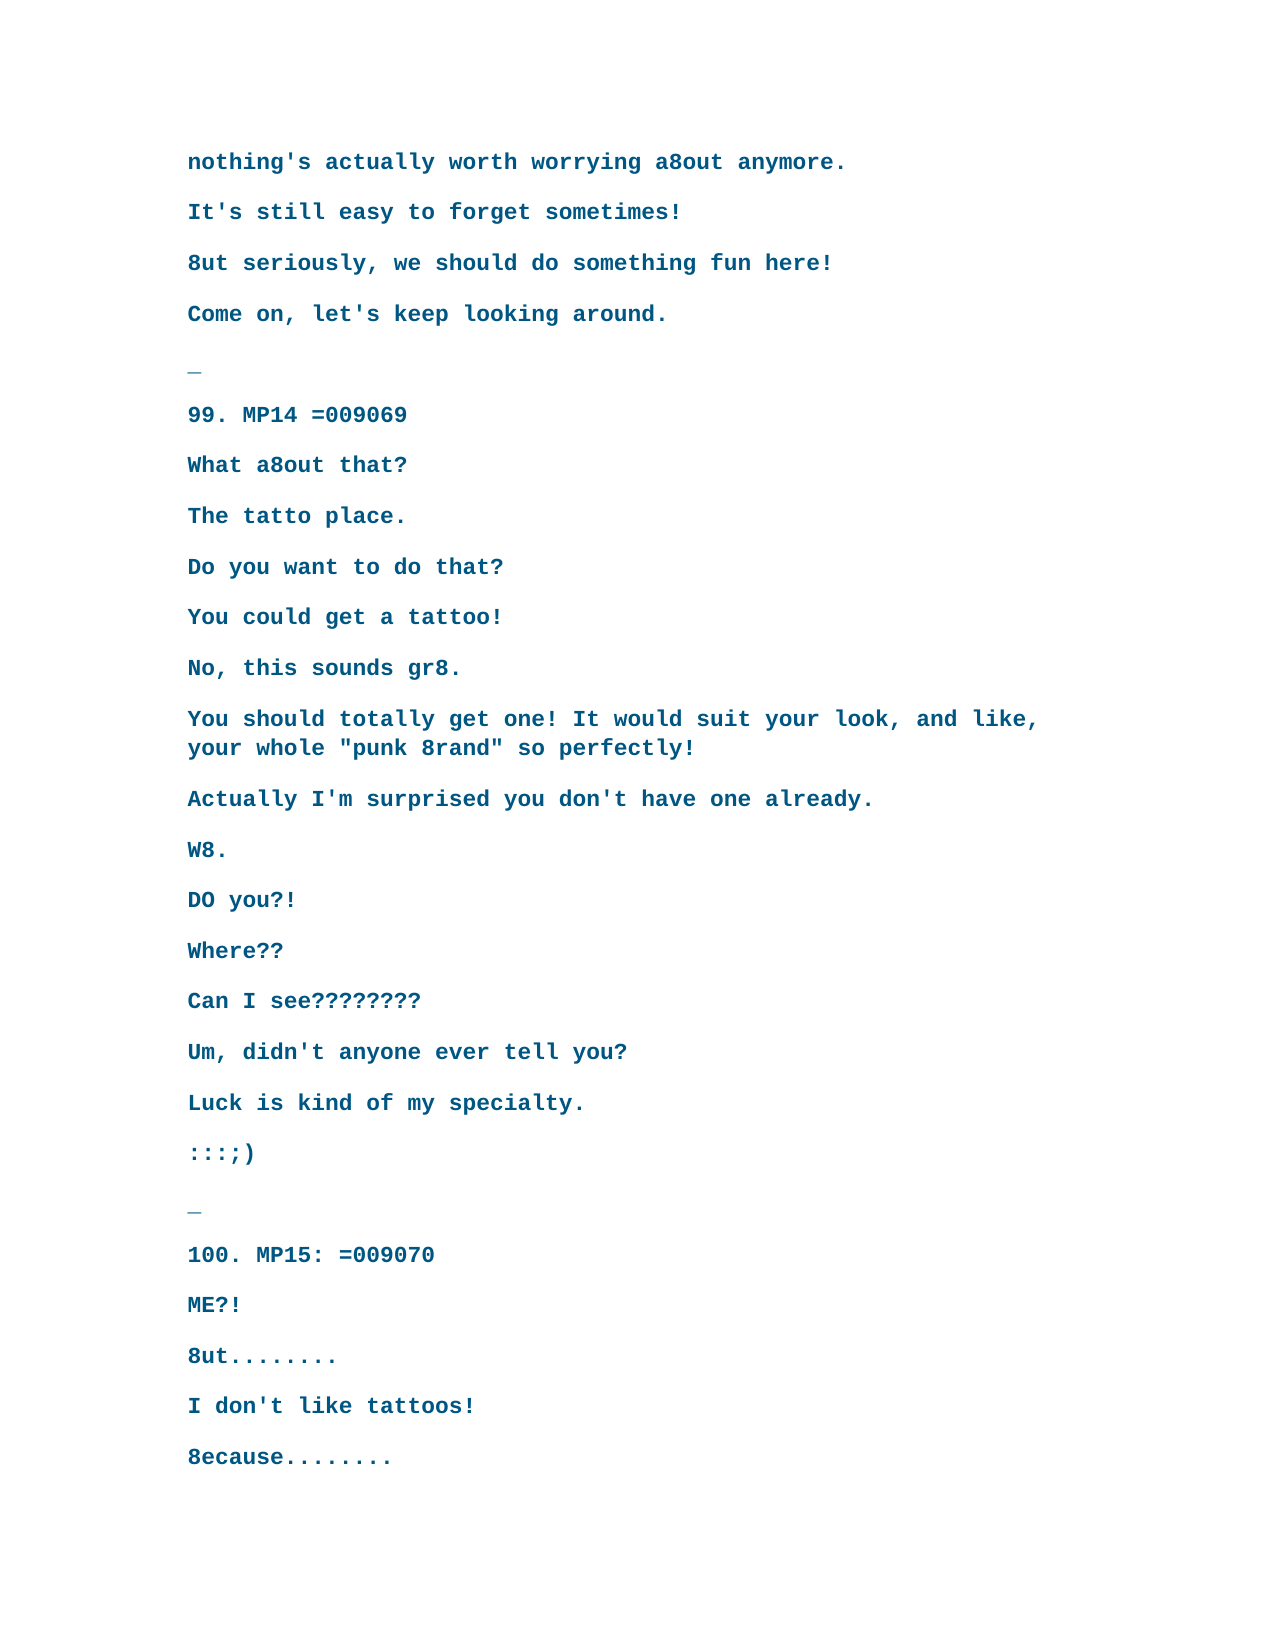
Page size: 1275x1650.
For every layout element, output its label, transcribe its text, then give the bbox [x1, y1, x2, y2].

text Um, didn't anyone ever tell you? [187, 1040, 1087, 1066]
text What a8out that? [187, 454, 1087, 480]
text 100. MP15: =009070 [187, 1243, 1087, 1269]
text Do you want to do that? [187, 555, 1087, 581]
text nothing's actually worth worrying a8out anymore. [187, 150, 1087, 176]
text _ [187, 352, 1087, 378]
text No, this sounds gr8. [187, 656, 1087, 682]
text You should totally get one! It would suit your look, and like, your whole "punk 8rand" so perfectly! [187, 707, 1087, 763]
text 8ecause........ [187, 1445, 1087, 1471]
text Actually I'm surprised you don't have one already. [187, 787, 1087, 813]
text :::;) [187, 1142, 1087, 1168]
text Luck is kind of my specialty. [187, 1091, 1087, 1117]
text Come on, let's keep looking around. [187, 302, 1087, 328]
text 8ut........ [187, 1344, 1087, 1370]
text 99. MP14 =009069 [187, 403, 1087, 429]
text DO you?! [187, 888, 1087, 914]
text W8. [187, 838, 1087, 864]
text The tatto place. [187, 504, 1087, 530]
text 8ut seriously, we should do something fun here! [187, 251, 1087, 277]
text _ [187, 1192, 1087, 1218]
text I don't like tattoos! [187, 1395, 1087, 1421]
text Can I see???????? [187, 990, 1087, 1016]
text Where?? [187, 939, 1087, 965]
text You could get a tattoo! [187, 606, 1087, 632]
text ME?! [187, 1293, 1087, 1319]
text It's still easy to forget sometimes! [187, 201, 1087, 227]
